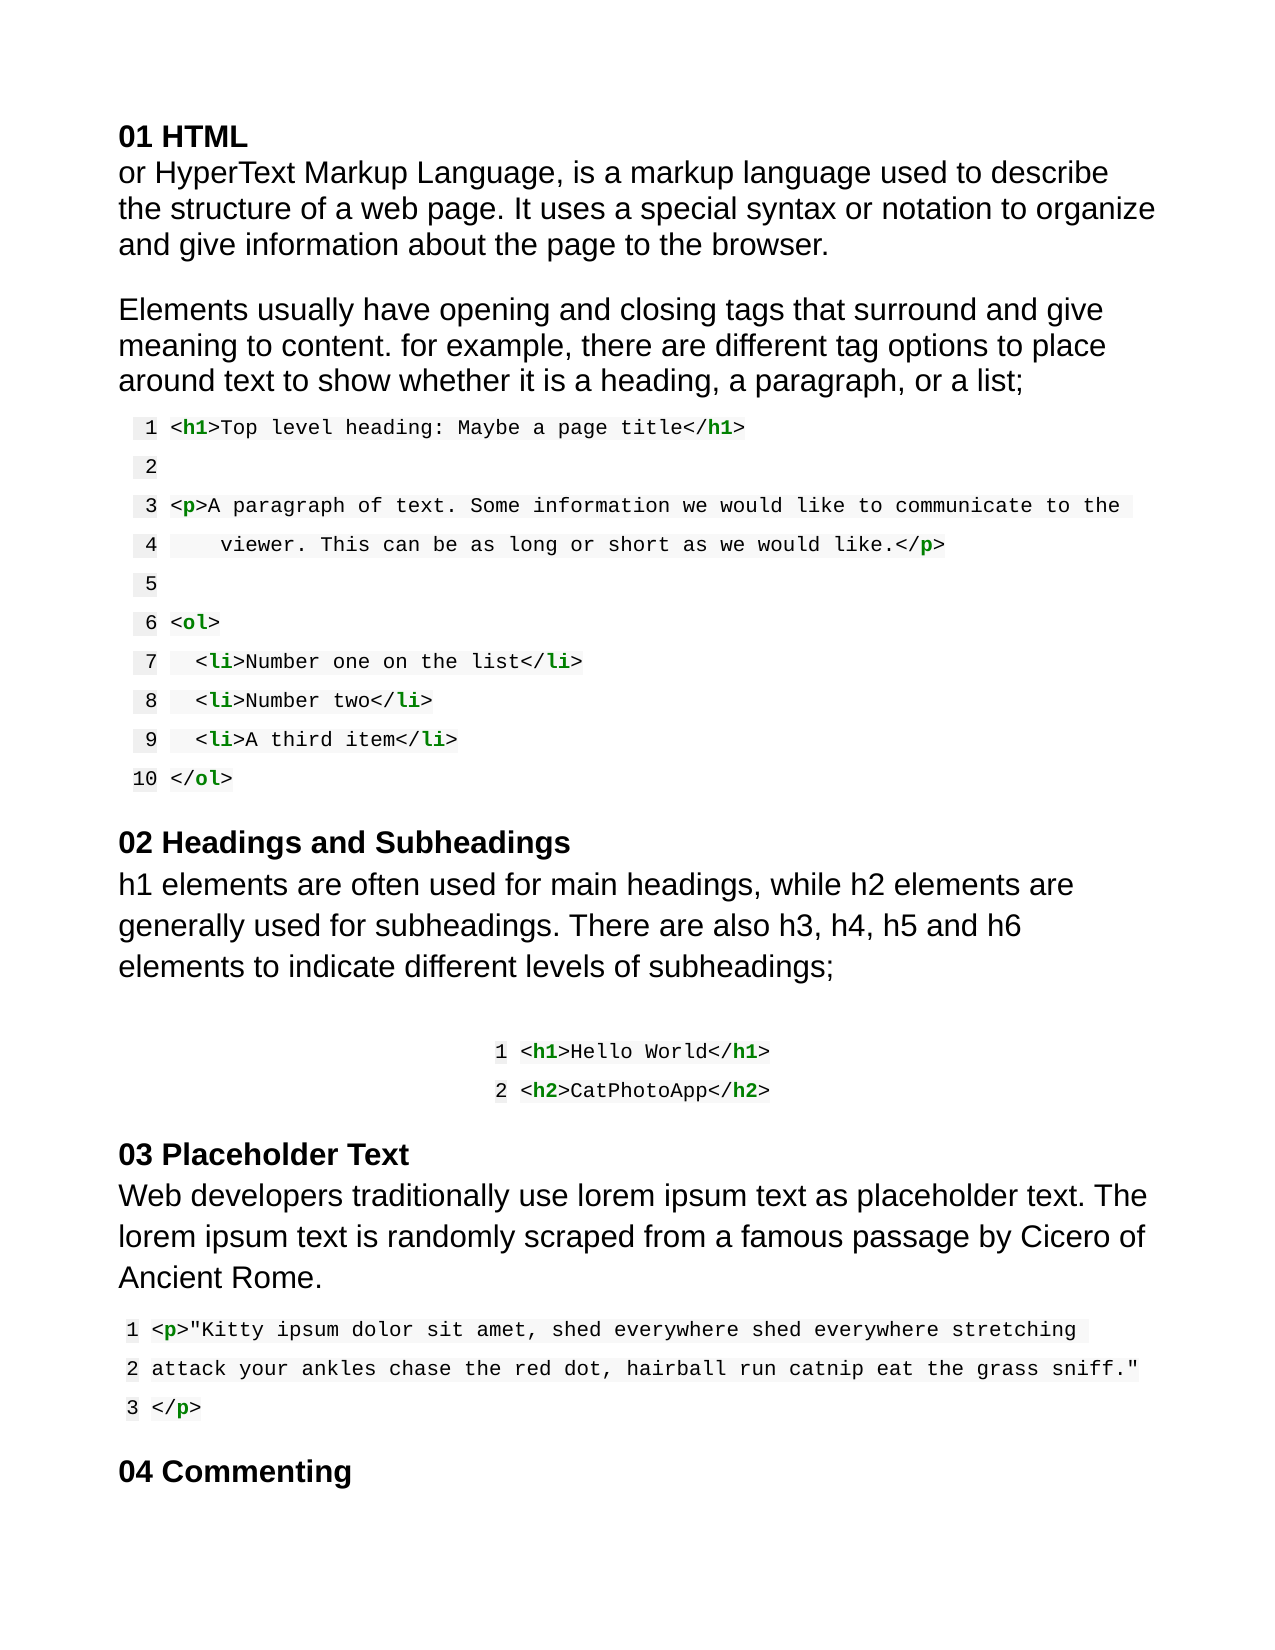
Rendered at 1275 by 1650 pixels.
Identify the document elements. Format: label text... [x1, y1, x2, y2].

table_header <p>"Kitty ipsum dolor sit amet, shed everywhere shed everywhere stretching attack your ankles chase the red dot, hairball run catnip eat the grass sniff." </p> [149, 1301, 1152, 1453]
text 01 HTML [118, 118, 1157, 154]
text 02 Headings and Subheadings [118, 824, 1157, 860]
table_header <h1>Top level heading: Maybe a page title</h1> <p>A paragraph of text. Some information we would like to communicate to the viewer. This can be as long or short as we would like.</p> <ol> <li>Number one on the list</li> <li>Number two</li> <li>A third item</li> </ol> [167, 399, 1145, 824]
table_header <h1>Hello World</h1> <h2>CatPhotoApp</h2> [517, 1023, 783, 1136]
text 04 Commenting [118, 1453, 1157, 1489]
text Web developers traditionally use lorem ipsum text as placeholder text. The lorem ipsum text is randomly scraped from a famous passage by Cicero of Ancient Rome. [118, 1177, 1157, 1296]
text or HyperText Markup Language, is a markup language used to describe the structure of a web page. It uses a special syntax or notation to organize and give information about the page to the browser. [118, 154, 1157, 262]
text h1 elements are often used for main headings, while h2 elements are generally used for subheadings. There are also h3, h4, h5 and h6 elements to indicate different levels of subheadings; [118, 866, 1157, 984]
text 03 Placeholder Text [118, 1136, 1157, 1172]
table_header 1 2 3 [123, 1301, 148, 1453]
text Elements usually have opening and closing tags that surround and give meaning to content. for example, there are different tag options to place around text to show whether it is a heading, a paragraph, or a list; [118, 291, 1157, 398]
table_header 1 2 [492, 1023, 517, 1136]
table_header 1 2 3 4 5 6 7 8 9 10 [130, 399, 167, 824]
